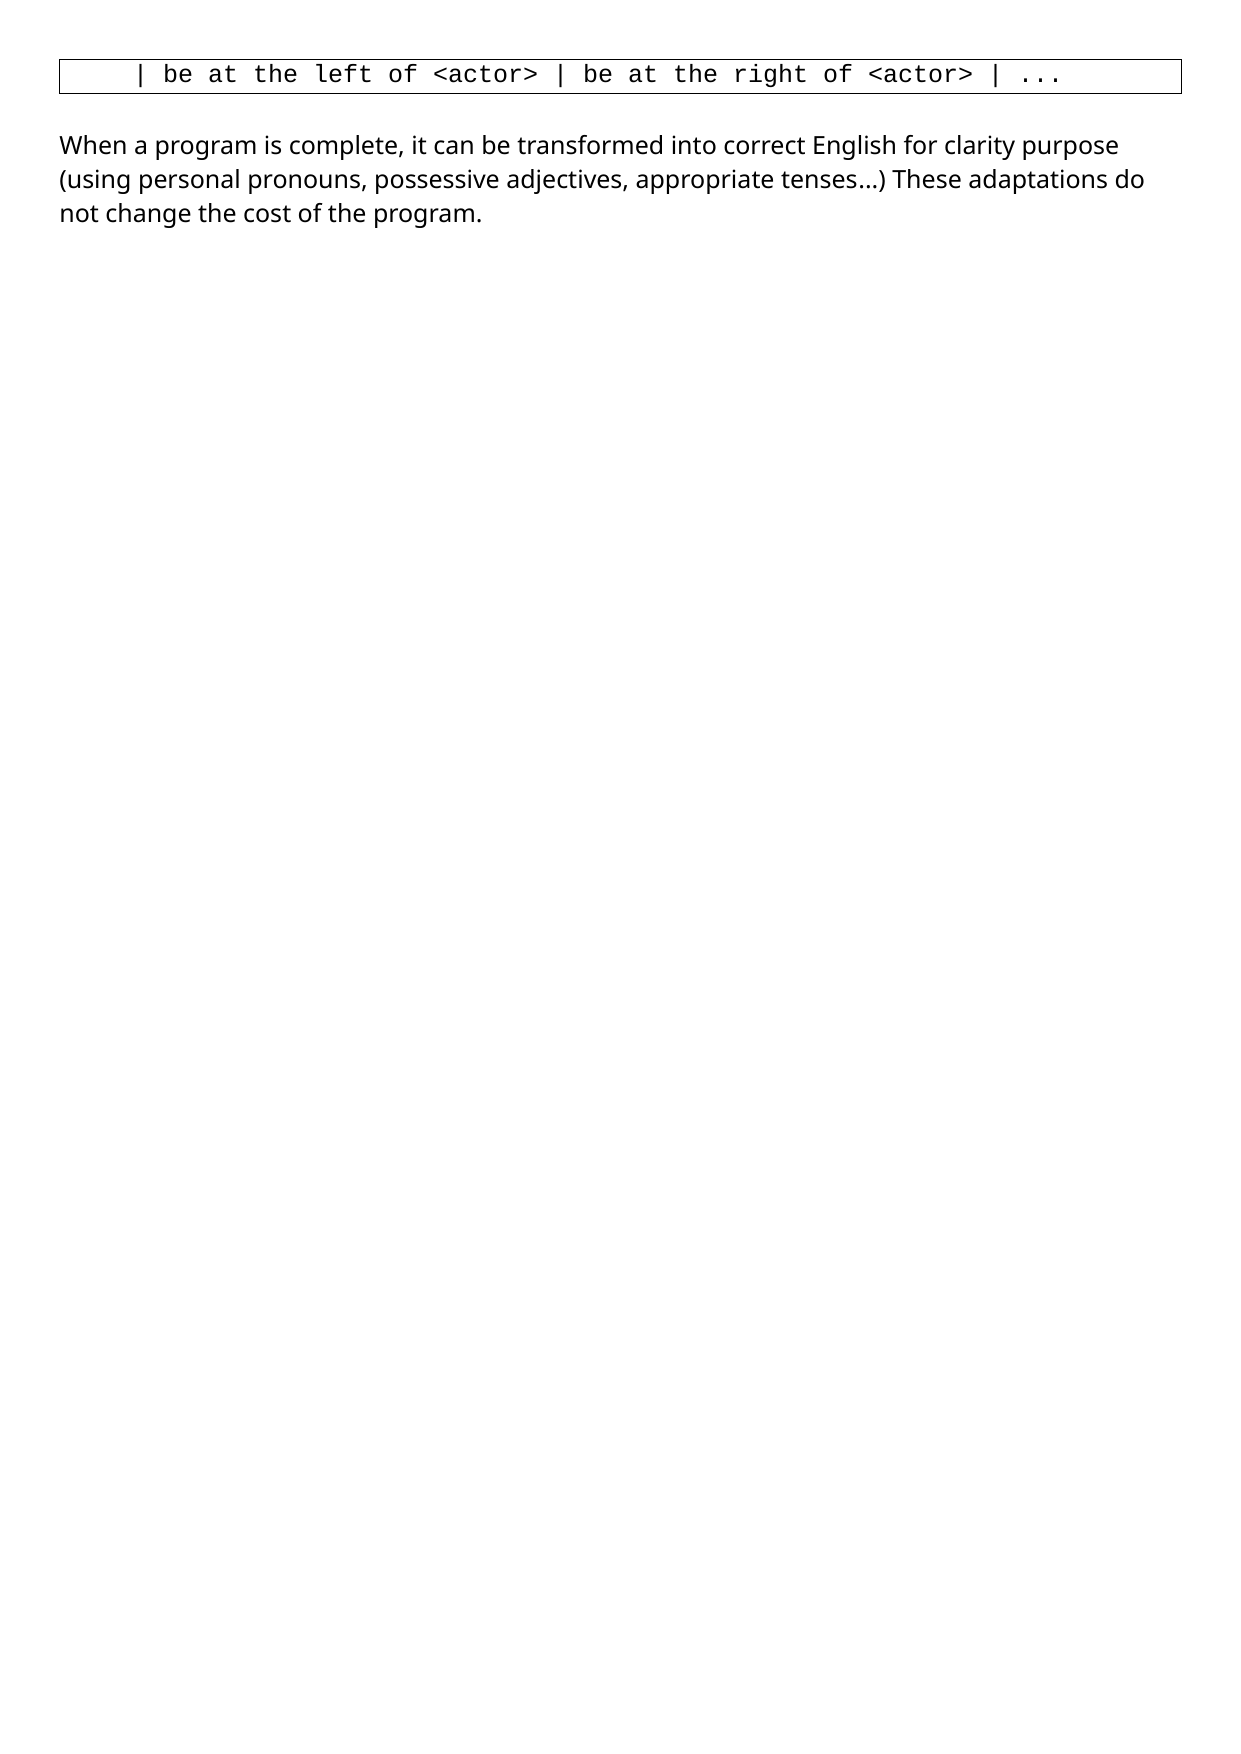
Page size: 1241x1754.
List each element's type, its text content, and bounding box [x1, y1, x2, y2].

text When a program is complete, it can be transformed into correct English for clarity purpose (using personal pronouns, possessive adjectives, appropriate tenses...) These adaptations do not change the cost of the program. [59, 127, 1181, 230]
text | be at the left of <actor> | be at the right of <actor> | ... [60, 60, 1181, 93]
